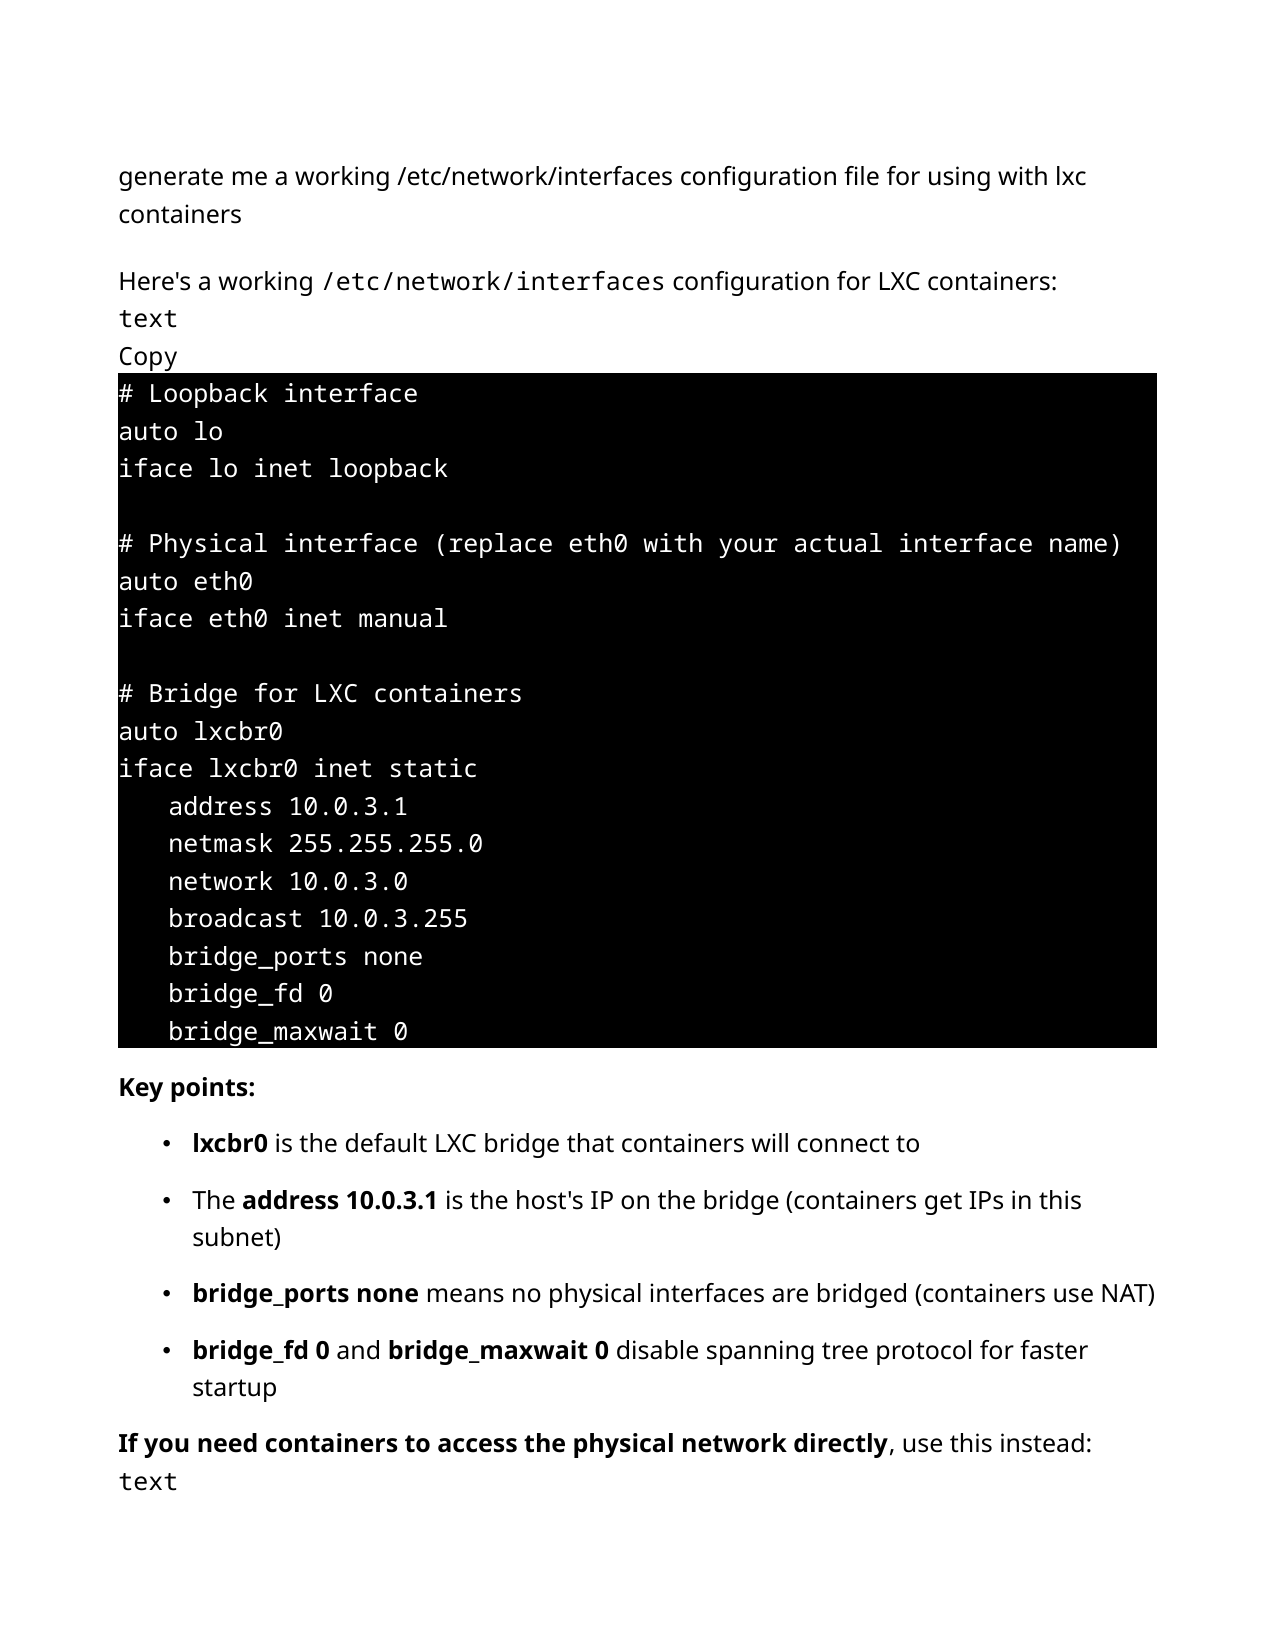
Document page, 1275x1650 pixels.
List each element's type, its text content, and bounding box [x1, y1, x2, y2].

list The address 10.0.3.1 is the host's IP on the bridge (containers get IPs in this subnet) [162, 1179, 1157, 1254]
text auto eth0 [118, 560, 1157, 598]
text auto lxcbr0 [118, 710, 1157, 748]
text # Physical interface (replace eth0 with your actual interface name) [118, 523, 1157, 560]
text text [118, 1460, 1157, 1498]
text Key points: [118, 1066, 1157, 1104]
text address 10.0.3.1 [118, 785, 1157, 823]
list bridge_fd 0 and bridge_maxwait 0 disable spanning tree protocol for faster startup [162, 1329, 1157, 1404]
text # Loopback interface [118, 373, 1157, 410]
text broadcast 10.0.3.255 [118, 898, 1157, 935]
text Here's a working /etc/network/interfaces configuration for LXC containers: [118, 260, 1157, 298]
text iface lxcbr0 inet static [118, 748, 1157, 785]
text network 10.0.3.0 [118, 860, 1157, 898]
text # Bridge for LXC containers [118, 673, 1157, 710]
text auto lo [118, 410, 1157, 448]
text iface lo inet loopback [118, 448, 1157, 485]
text text [118, 298, 1157, 335]
text bridge_ports none [118, 935, 1157, 973]
text If you need containers to access the physical network directly, use this instead: [118, 1423, 1157, 1460]
text netmask 255.255.255.0 [118, 823, 1157, 860]
text iface eth0 inet manual [118, 598, 1157, 635]
list lxcbr0 is the default LXC bridge that containers will connect to [162, 1123, 1157, 1160]
text generate me a working /etc/network/interfaces configuration file for using with lxc containers [118, 118, 1157, 231]
list bridge_ports none means no physical interfaces are bridged (containers use NAT) [162, 1273, 1157, 1310]
text bridge_maxwait 0 [118, 1010, 1157, 1048]
text bridge_fd 0 [118, 973, 1157, 1010]
text Copy [118, 335, 1157, 373]
